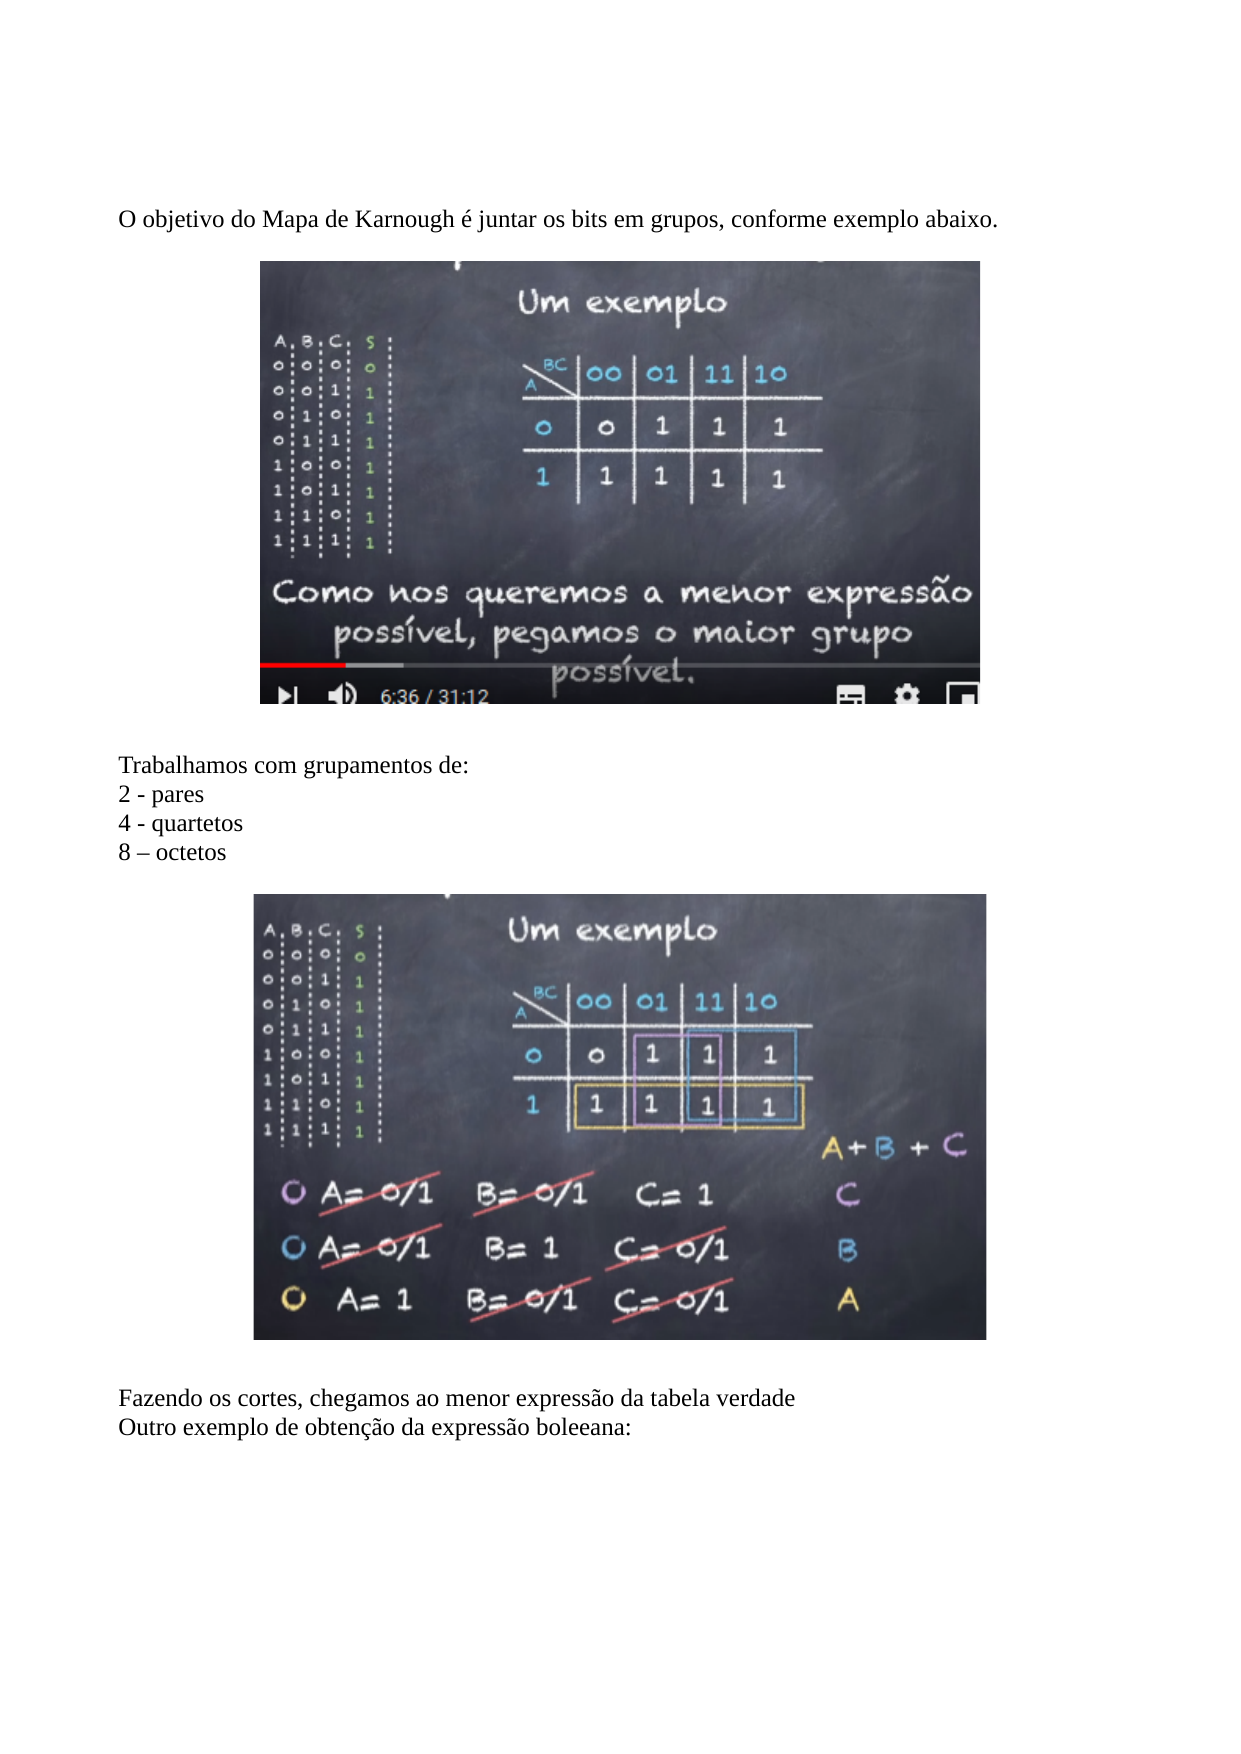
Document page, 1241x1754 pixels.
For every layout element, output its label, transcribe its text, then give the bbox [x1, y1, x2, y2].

text 8 – octetos [118, 837, 1122, 866]
picture [260, 261, 981, 704]
text Trabalhamos com grupamentos de: [118, 751, 1122, 779]
text Fazendo os cortes, chegamos ao menor expressão da tabela verdade [118, 1383, 1122, 1412]
text Outro exemplo de obtenção da expressão boleeana: [118, 1412, 1122, 1441]
text O objetivo do Mapa de Karnough é juntar os bits em grupos, conforme exemplo abaixo. [118, 204, 1122, 233]
picture [253, 894, 987, 1340]
text 4 - quartetos [118, 808, 1122, 837]
text 2 - pares [118, 779, 1122, 808]
